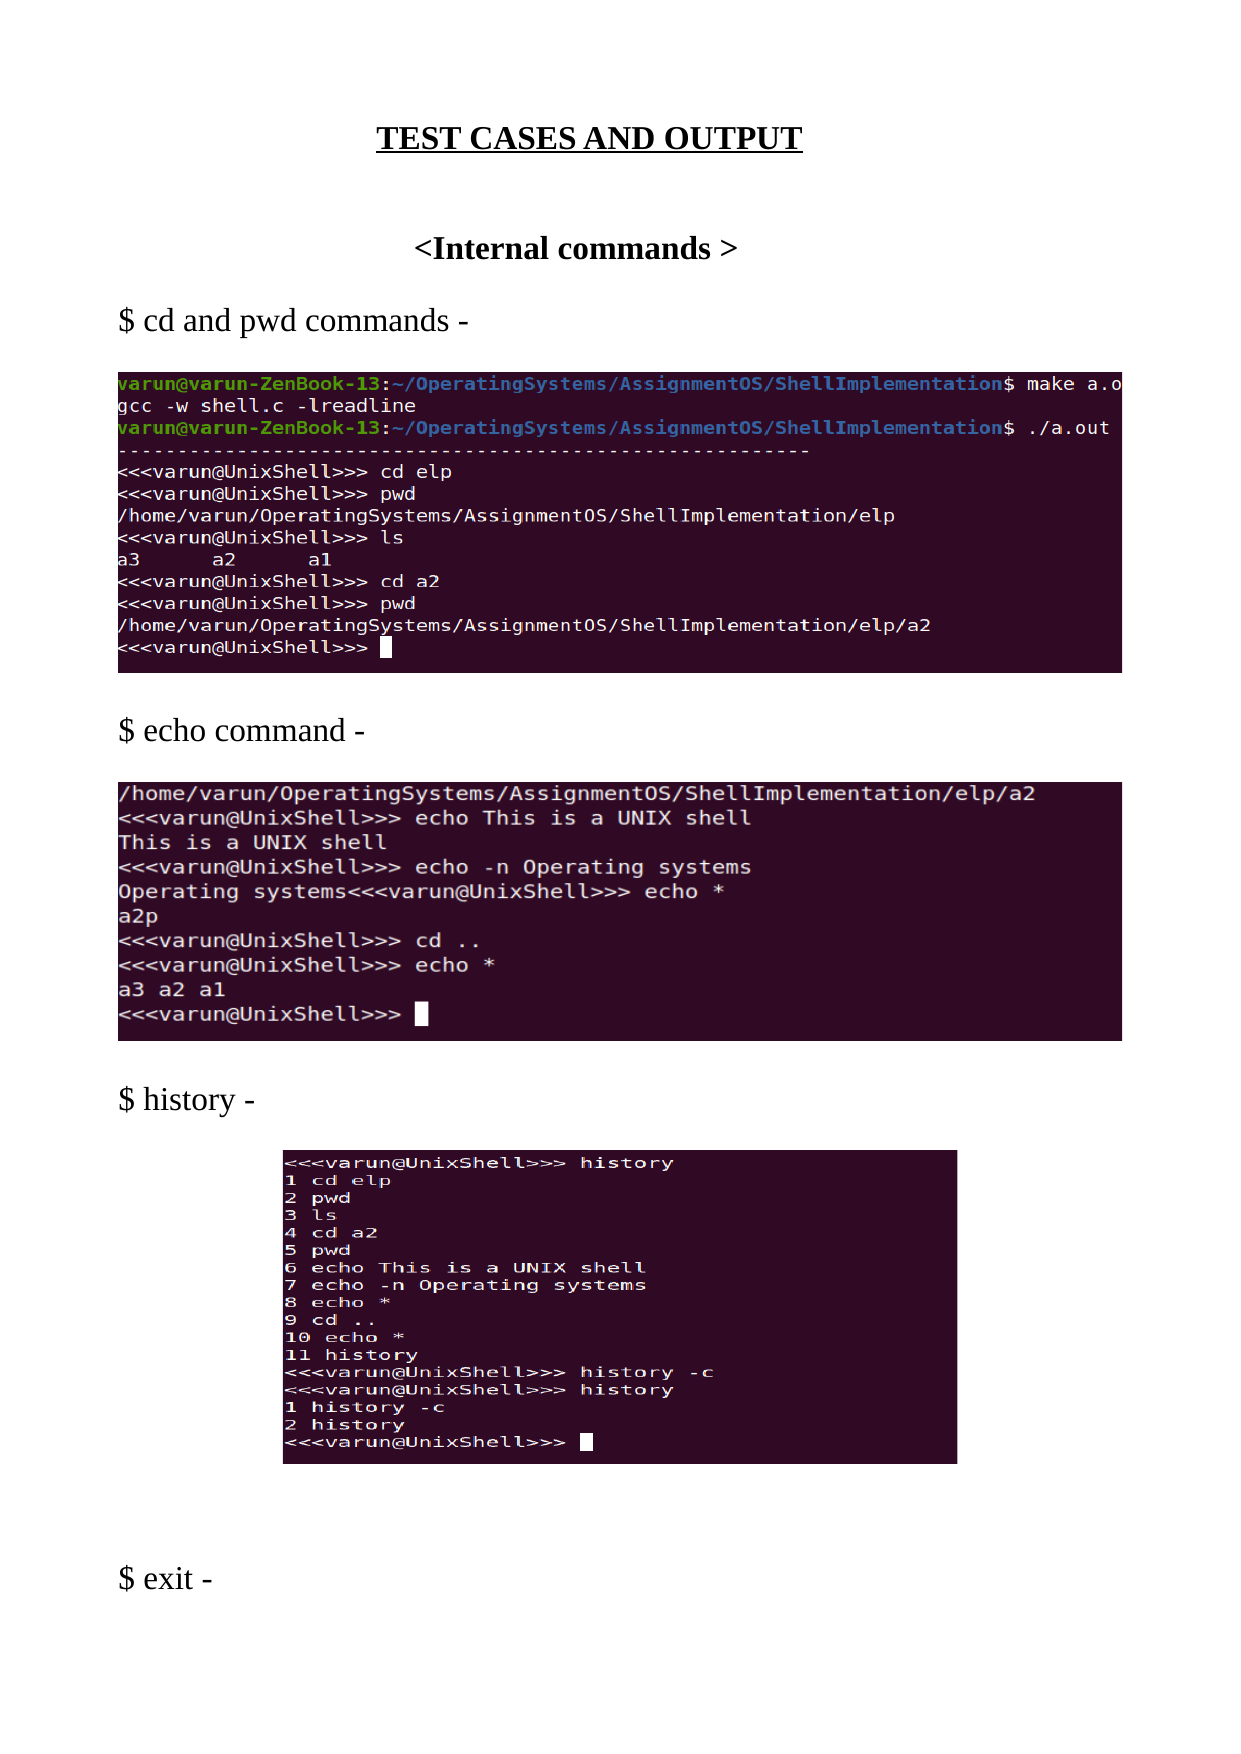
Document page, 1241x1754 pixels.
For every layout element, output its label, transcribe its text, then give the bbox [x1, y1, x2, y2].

text <Internal commands > [118, 228, 1122, 267]
picture [118, 372, 1123, 673]
text TEST CASES AND OUTPUT [118, 118, 1122, 156]
picture [118, 782, 1123, 1041]
text $ exit - [118, 1558, 1122, 1596]
picture [282, 1150, 958, 1464]
text $ history - [118, 1079, 1122, 1117]
text $ echo command - [118, 711, 1122, 749]
text $ cd and pwd commands - [118, 300, 1122, 338]
